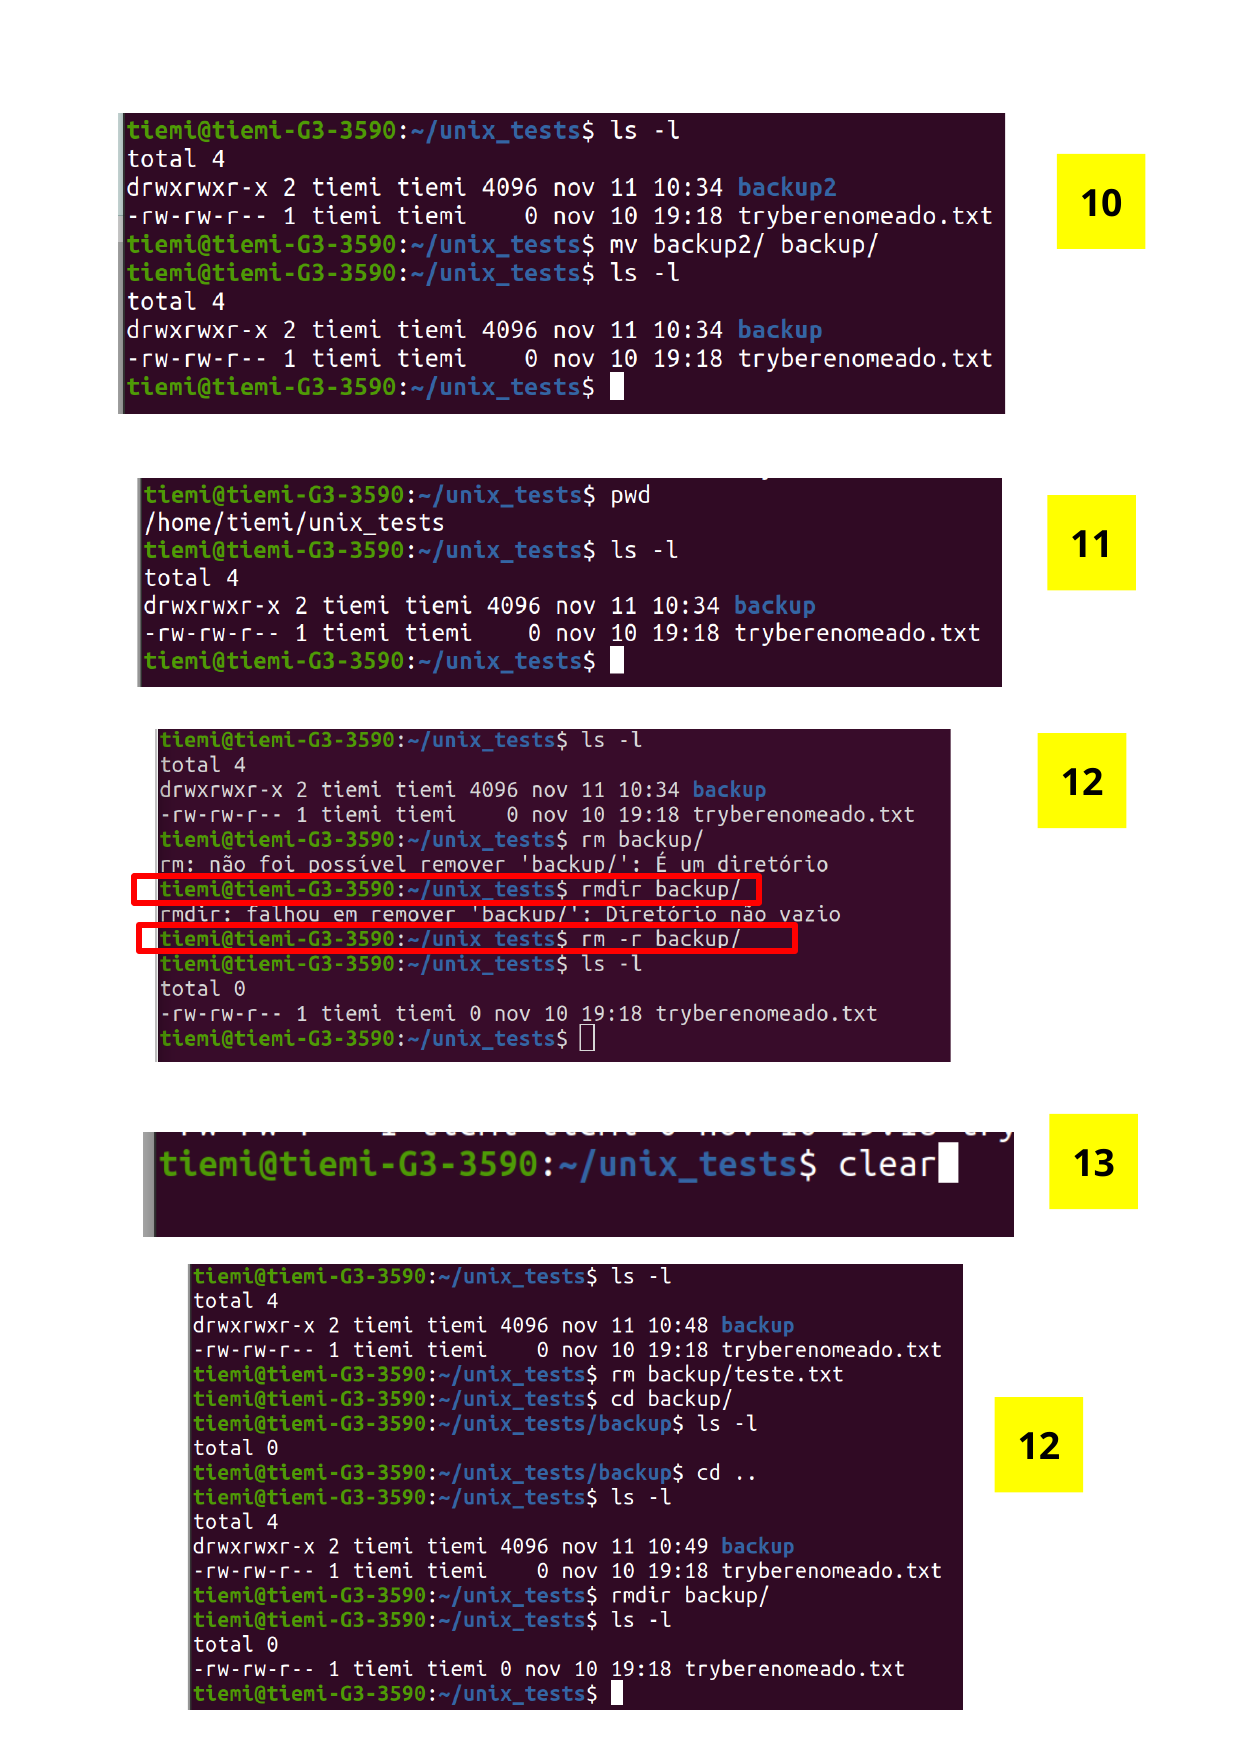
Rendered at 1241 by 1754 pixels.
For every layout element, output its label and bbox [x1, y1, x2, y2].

picture [155, 928, 792, 948]
picture [143, 1132, 1014, 1237]
picture [155, 729, 951, 1062]
picture [137, 478, 1002, 687]
picture [155, 879, 756, 900]
picture [187, 1264, 963, 1710]
picture [118, 113, 1006, 414]
